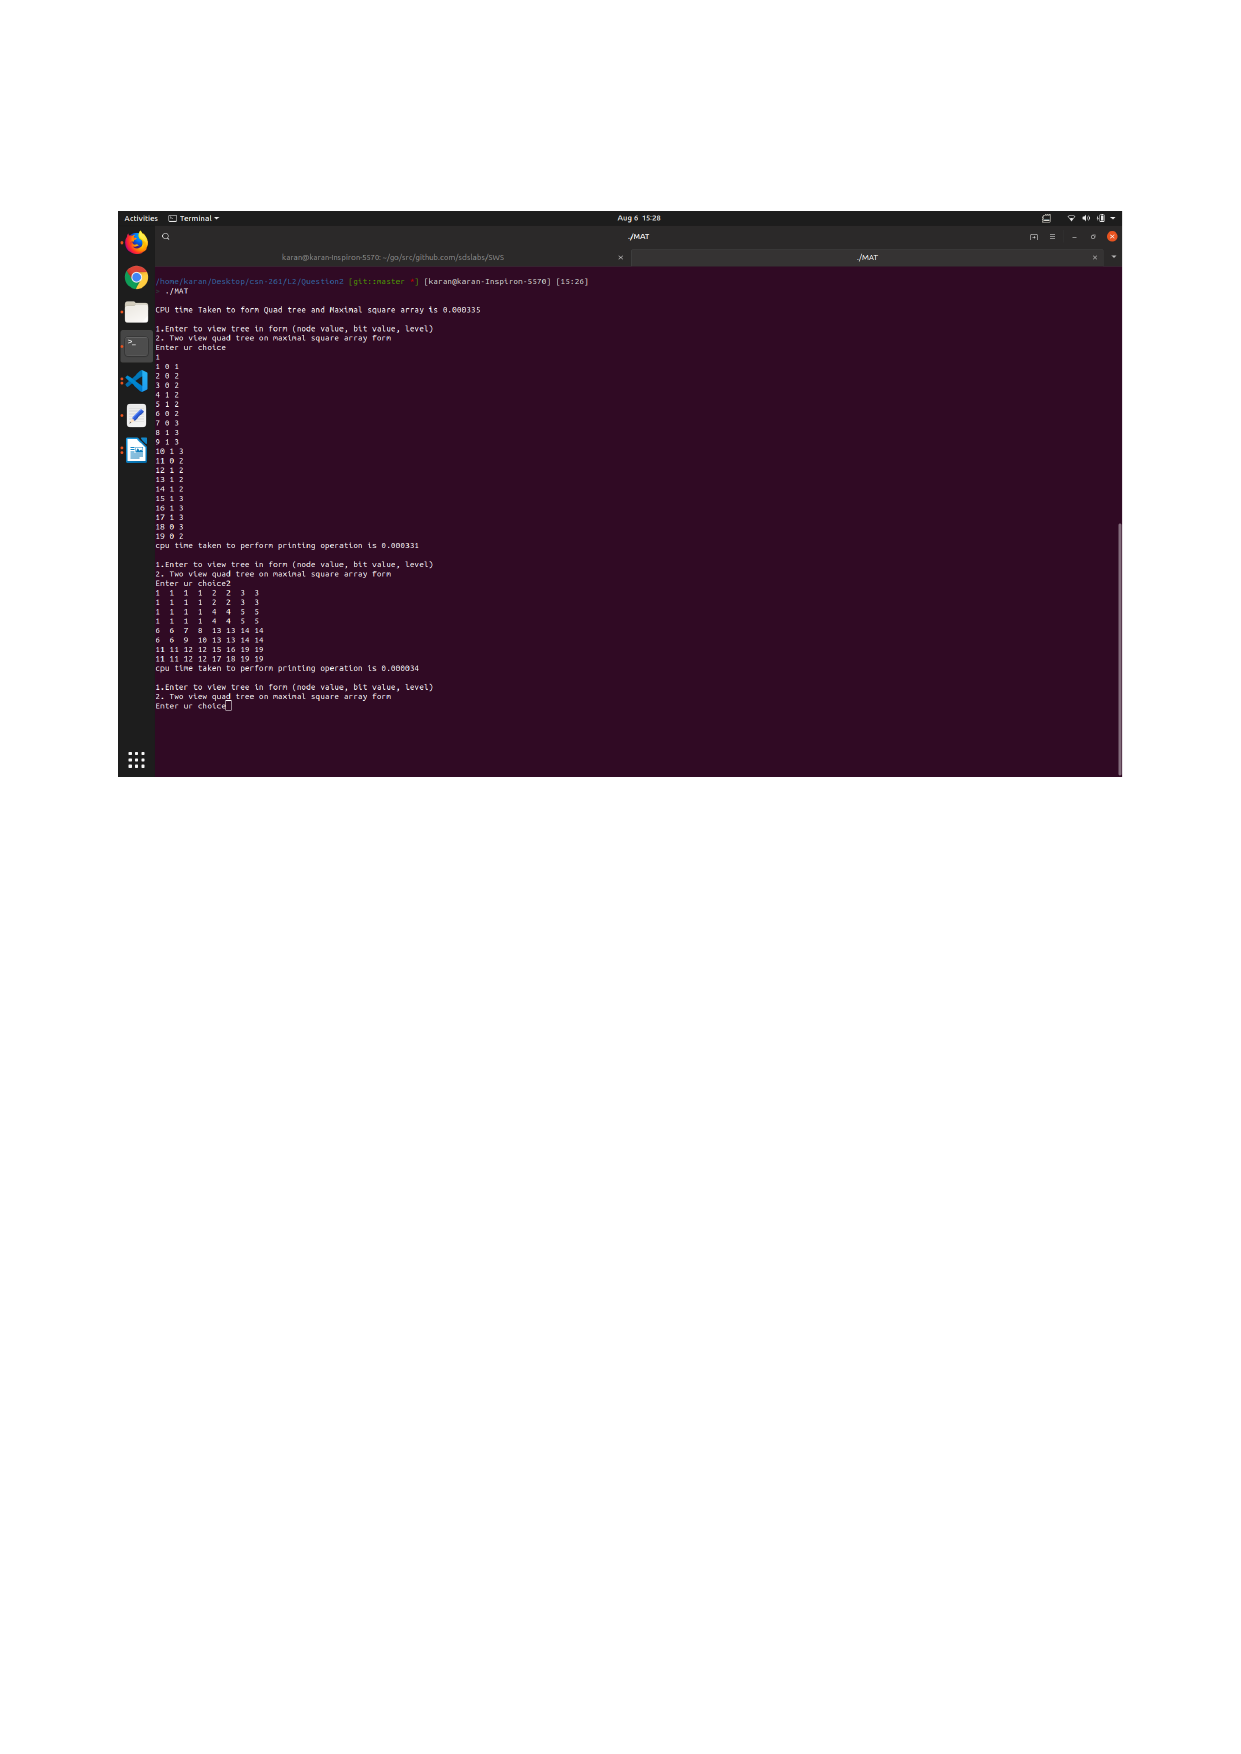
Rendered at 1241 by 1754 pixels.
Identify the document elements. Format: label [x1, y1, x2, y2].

picture [118, 211, 1123, 777]
